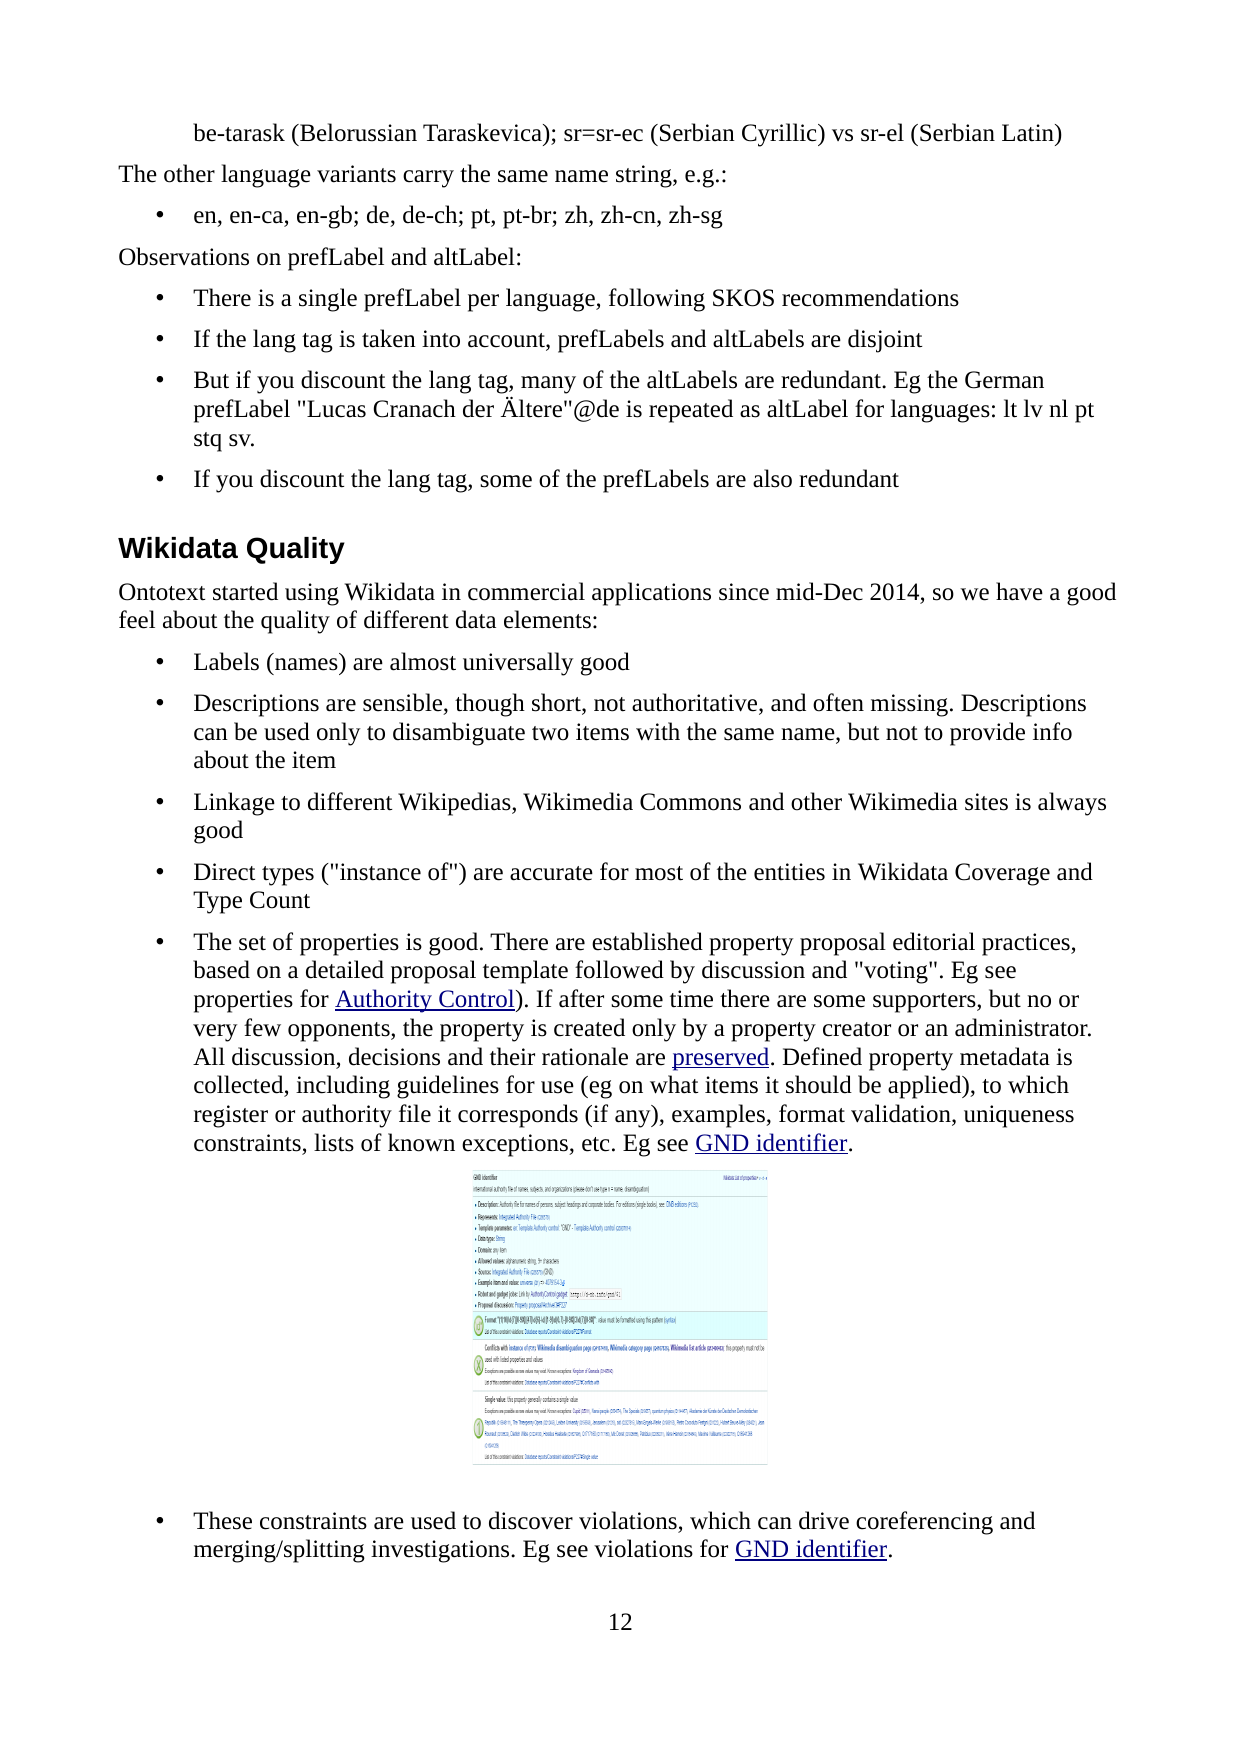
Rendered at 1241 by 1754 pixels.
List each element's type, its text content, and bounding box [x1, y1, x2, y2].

list Direct types ("instance of") are accurate for most of the entities in Wikidata Coverage and Type Count [156, 857, 1122, 914]
list en, en-ca, en-gb; de, de-ch; pt, pt-br; zh, zh-cn, zh-sg [156, 201, 1122, 229]
list There is a single prefLabel per language, following SKOS recommendations [156, 283, 1122, 312]
list be-tarask (Belorussian Taraskevica); sr=sr-ec (Serbian Cyrillic) vs sr-el (Serbian Latin) [156, 118, 1122, 147]
text Ontotext started using Wikidata in commercial applications since mid-Dec 2014, so we have a good feel about the quality of different data elements: [118, 577, 1122, 634]
list If you discount the lang tag, some of the prefLabels are also redundant [156, 464, 1122, 493]
list The set of properties is good. There are established property proposal editorial practices, based on a detailed proposal template followed by discussion and "voting". Eg see properties for Authority Control). If after some time there are some supporters, but no or very few opponents, the property is created only by a property creator or an administrator. All discussion, decisions and their rationale are preserved. Defined property metadata is collected, including guidelines for use (eg on what items it should be applied), to which register or authority file it corresponds (if any), examples, format validation, uniqueness constraints, lists of known exceptions, etc. Eg see GND identifier. [156, 927, 1122, 1157]
subtitle Wikidata Quality [118, 531, 1122, 564]
list Linkage to different Wikipedias, Wikimedia Commons and other Wikimedia sites is always good [156, 787, 1122, 844]
list Descriptions are sensible, though short, not authoritative, and often missing. Descriptions can be used only to disambiguate two items with the same name, but not to provide info about the item [156, 688, 1122, 774]
list These constraints are used to discover violations, which can drive coreferencing and merging/splitting investigations. Eg see violations for GND identifier. [156, 1506, 1122, 1563]
list If the lang tag is taken into account, prefLabels and altLabels are disjoint [156, 324, 1122, 353]
text Observations on prefLabel and altLabel: [118, 242, 1122, 271]
list But if you discount the lang tag, many of the altLabels are redundant. Eg the German prefLabel "Lucas Cranach der Ältere"@de is repeated as altLabel for languages: lt lv nl pt stq sv. [156, 366, 1122, 452]
text The other language variants carry the same name string, e.g.: [118, 159, 1122, 188]
list Labels (names) are almost universally good [156, 647, 1122, 675]
